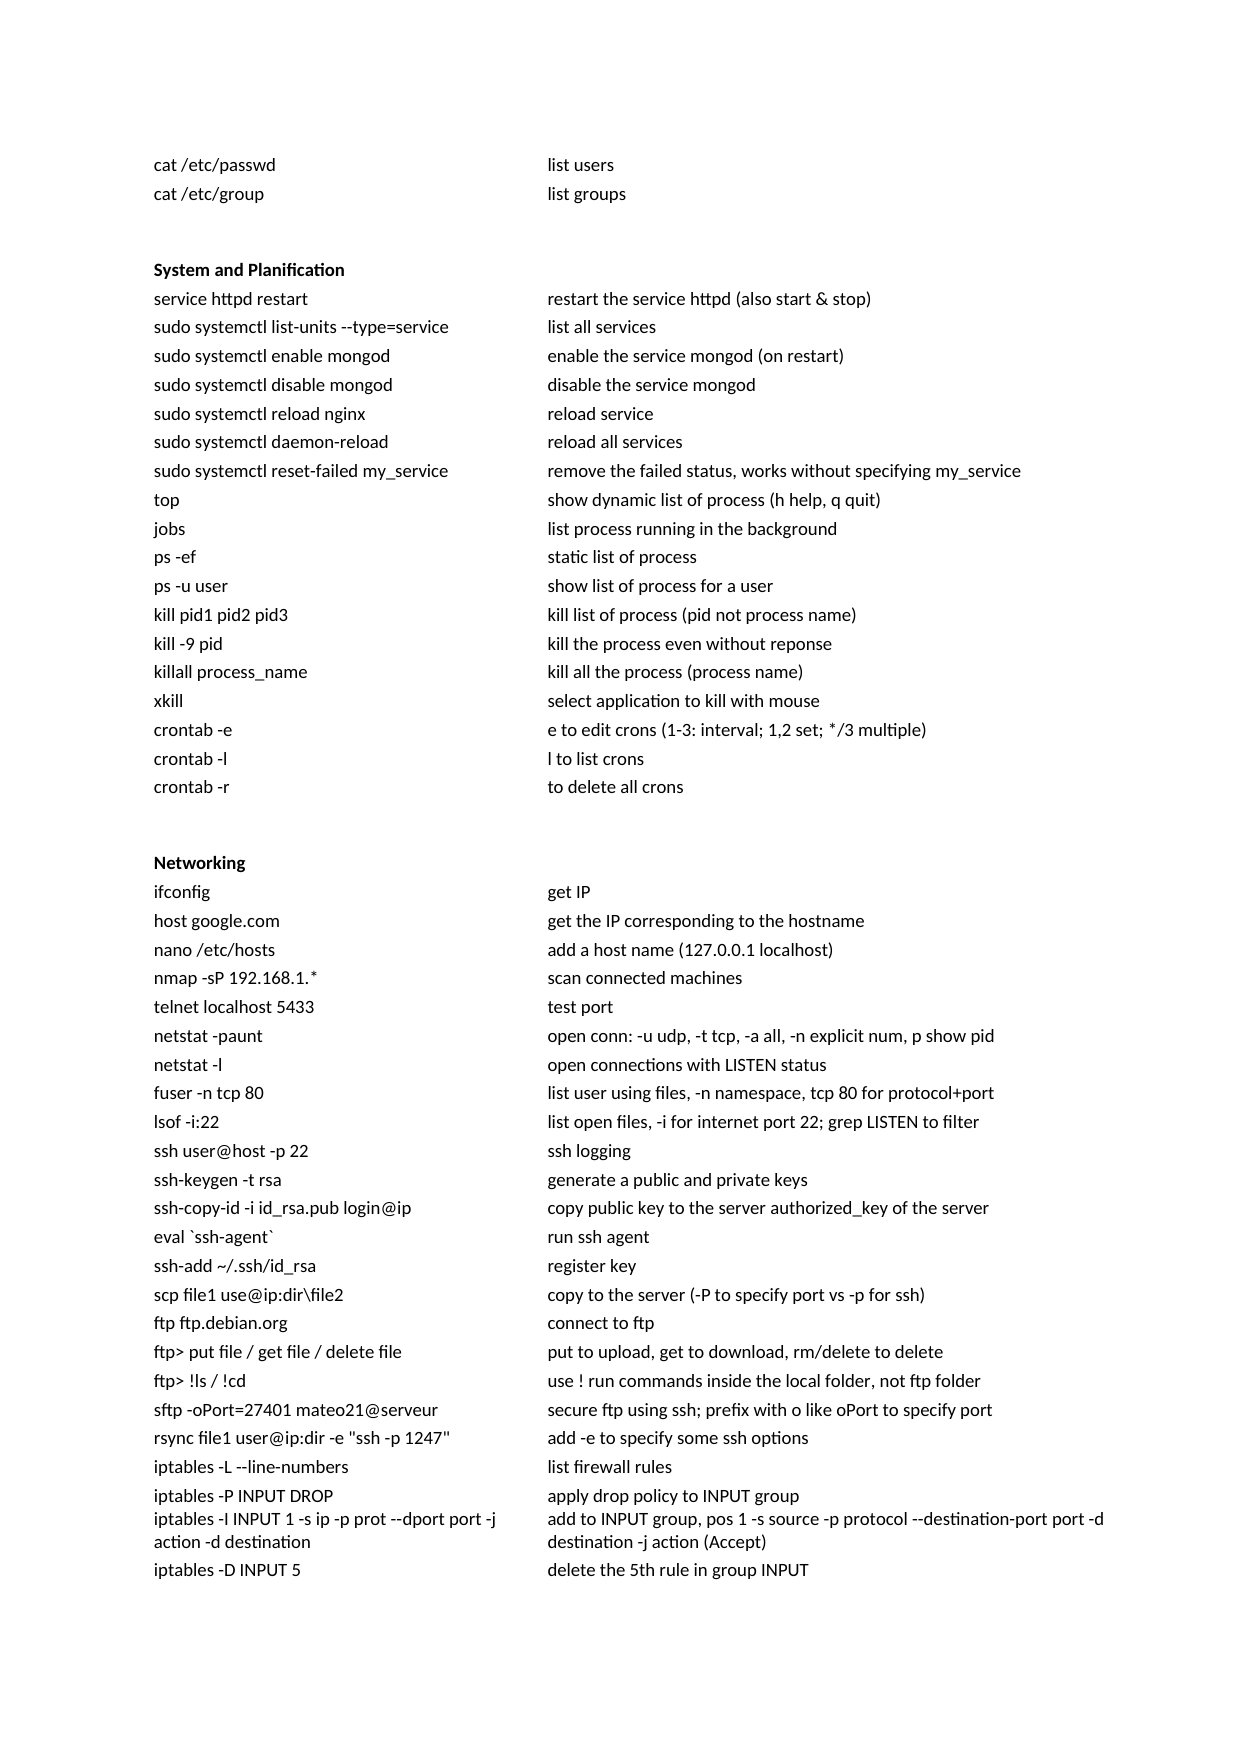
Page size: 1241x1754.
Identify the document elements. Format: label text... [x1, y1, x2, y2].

table_header Networking [146, 846, 1121, 874]
table_cell show dynamic list of process (h help, q quit) [540, 482, 1121, 511]
table_cell cat /etc/group [146, 176, 540, 205]
table_cell netstat -l [146, 1047, 540, 1076]
table_cell register key [540, 1248, 1121, 1277]
table_cell apply drop policy to INPUT group [540, 1478, 1121, 1507]
table_cell l to list crons [540, 741, 1121, 770]
table_cell open connections with LISTEN status [540, 1047, 1121, 1076]
table_cell cat /etc/passwd [146, 148, 540, 176]
table_cell list users [540, 148, 1121, 176]
table_cell ifconfig [146, 875, 540, 903]
table_cell lsof -i:22 [146, 1105, 540, 1133]
table_cell connect to ftp [540, 1306, 1121, 1334]
table_cell test port [540, 990, 1121, 1018]
table_cell sftp -oPort=27401 mateo21@serveur [146, 1392, 540, 1421]
table_cell scan connected machines [540, 961, 1121, 989]
table_cell delete the 5th rule in group INPUT [540, 1553, 1121, 1582]
table_cell nmap -sP 192.168.1.* [146, 961, 540, 989]
table_cell show list of process for a user [540, 569, 1121, 597]
table_cell ftp> put file / get file / delete file [146, 1335, 540, 1363]
table_cell kill the process even without reponse [540, 626, 1121, 655]
table_cell list open files, -i for internet port 22; grep LISTEN to filter [540, 1105, 1121, 1133]
table_cell crontab -l [146, 741, 540, 770]
table_cell kill -9 pid [146, 626, 540, 655]
table_cell top [146, 482, 540, 511]
table_cell sudo systemctl daemon-reload [146, 425, 540, 453]
table_cell select application to kill with mouse [540, 684, 1121, 712]
table_cell add a host name (127.0.0.1 localhost) [540, 932, 1121, 961]
table_cell list process running in the background [540, 511, 1121, 540]
table_cell crontab -e [146, 712, 540, 741]
table_cell ps -ef [146, 540, 540, 568]
table_cell list all services [540, 310, 1121, 338]
table_cell host google.com [146, 903, 540, 932]
table_cell add to INPUT group, pos 1 -s source -p protocol --destination-port port -d destination -j action (Accept) [540, 1507, 1121, 1553]
table_cell killall process_name [146, 655, 540, 683]
table_cell iptables -I INPUT 1 -s ip -p prot --dport port -j action -d destination [146, 1507, 540, 1553]
table_cell copy public key to the server authorized_key of the server [540, 1191, 1121, 1219]
table_cell sudo systemctl disable mongod [146, 367, 540, 396]
table_cell sudo systemctl reset-failed my_service [146, 454, 540, 482]
table_cell to delete all crons [540, 770, 1121, 798]
table_cell ssh-copy-id -i id_rsa.pub login@ip [146, 1191, 540, 1219]
table_cell get IP [540, 875, 1121, 903]
table_cell e to edit crons (1-3: interval; 1,2 set; */3 multiple) [540, 712, 1121, 741]
table_cell use ! run commands inside the local folder, not ftp folder [540, 1363, 1121, 1392]
table_cell eval `ssh-agent` [146, 1220, 540, 1248]
table_cell kill list of process (pid not process name) [540, 597, 1121, 626]
table_cell sudo systemctl enable mongod [146, 339, 540, 367]
table_cell get the IP corresponding to the hostname [540, 903, 1121, 932]
table_cell static list of process [540, 540, 1121, 568]
table_cell add -e to specify some ssh options [540, 1421, 1121, 1449]
table_cell reload all services [540, 425, 1121, 453]
table_cell remove the failed status, works without specifying my_service [540, 454, 1121, 482]
table_cell crontab -r [146, 770, 540, 798]
table_cell service httpd restart [146, 281, 540, 310]
table_header System and Planification [146, 252, 1121, 281]
table_cell reload service [540, 396, 1121, 425]
table_cell restart the service httpd (also start & stop) [540, 281, 1121, 310]
table_cell enable the service mongod (on restart) [540, 339, 1121, 367]
table_cell netstat -paunt [146, 1018, 540, 1047]
table_cell telnet localhost 5433 [146, 990, 540, 1018]
table_cell ftp ftp.debian.org [146, 1306, 540, 1334]
table_cell iptables -L --line-numbers [146, 1450, 540, 1478]
table_cell rsync file1 user@ip:dir -e "ssh -p 1247" [146, 1421, 540, 1449]
table_cell sudo systemctl list-units --type=service [146, 310, 540, 338]
table_cell put to upload, get to download, rm/delete to delete [540, 1335, 1121, 1363]
table_cell ssh user@host -p 22 [146, 1133, 540, 1162]
table_cell jobs [146, 511, 540, 540]
table_cell scp file1 use@ip:dir\file2 [146, 1277, 540, 1306]
table_cell generate a public and private keys [540, 1162, 1121, 1191]
table_cell ssh-add ~/.ssh/id_rsa [146, 1248, 540, 1277]
table_cell list firewall rules [540, 1450, 1121, 1478]
table_cell secure ftp using ssh; prefix with o like oPort to specify port [540, 1392, 1121, 1421]
table_cell nano /etc/hosts [146, 932, 540, 961]
table_cell ssh-keygen -t rsa [146, 1162, 540, 1191]
table_cell ssh logging [540, 1133, 1121, 1162]
table_cell kill pid1 pid2 pid3 [146, 597, 540, 626]
table_cell list groups [540, 176, 1121, 205]
table_cell run ssh agent [540, 1220, 1121, 1248]
table_cell iptables -P INPUT DROP [146, 1478, 540, 1507]
table_cell copy to the server (-P to specify port vs -p for ssh) [540, 1277, 1121, 1306]
table_cell kill all the process (process name) [540, 655, 1121, 683]
table_cell list user using files, -n namespace, tcp 80 for protocol+port [540, 1076, 1121, 1104]
table_cell ftp> !ls / !cd [146, 1363, 540, 1392]
table_cell open conn: -u udp, -t tcp, -a all, -n explicit num, p show pid [540, 1018, 1121, 1047]
table_cell xkill [146, 684, 540, 712]
table_cell disable the service mongod [540, 367, 1121, 396]
table_cell iptables -D INPUT 5 [146, 1553, 540, 1582]
table_cell sudo systemctl reload nginx [146, 396, 540, 425]
table_cell ps -u user [146, 569, 540, 597]
table_cell fuser -n tcp 80 [146, 1076, 540, 1104]
